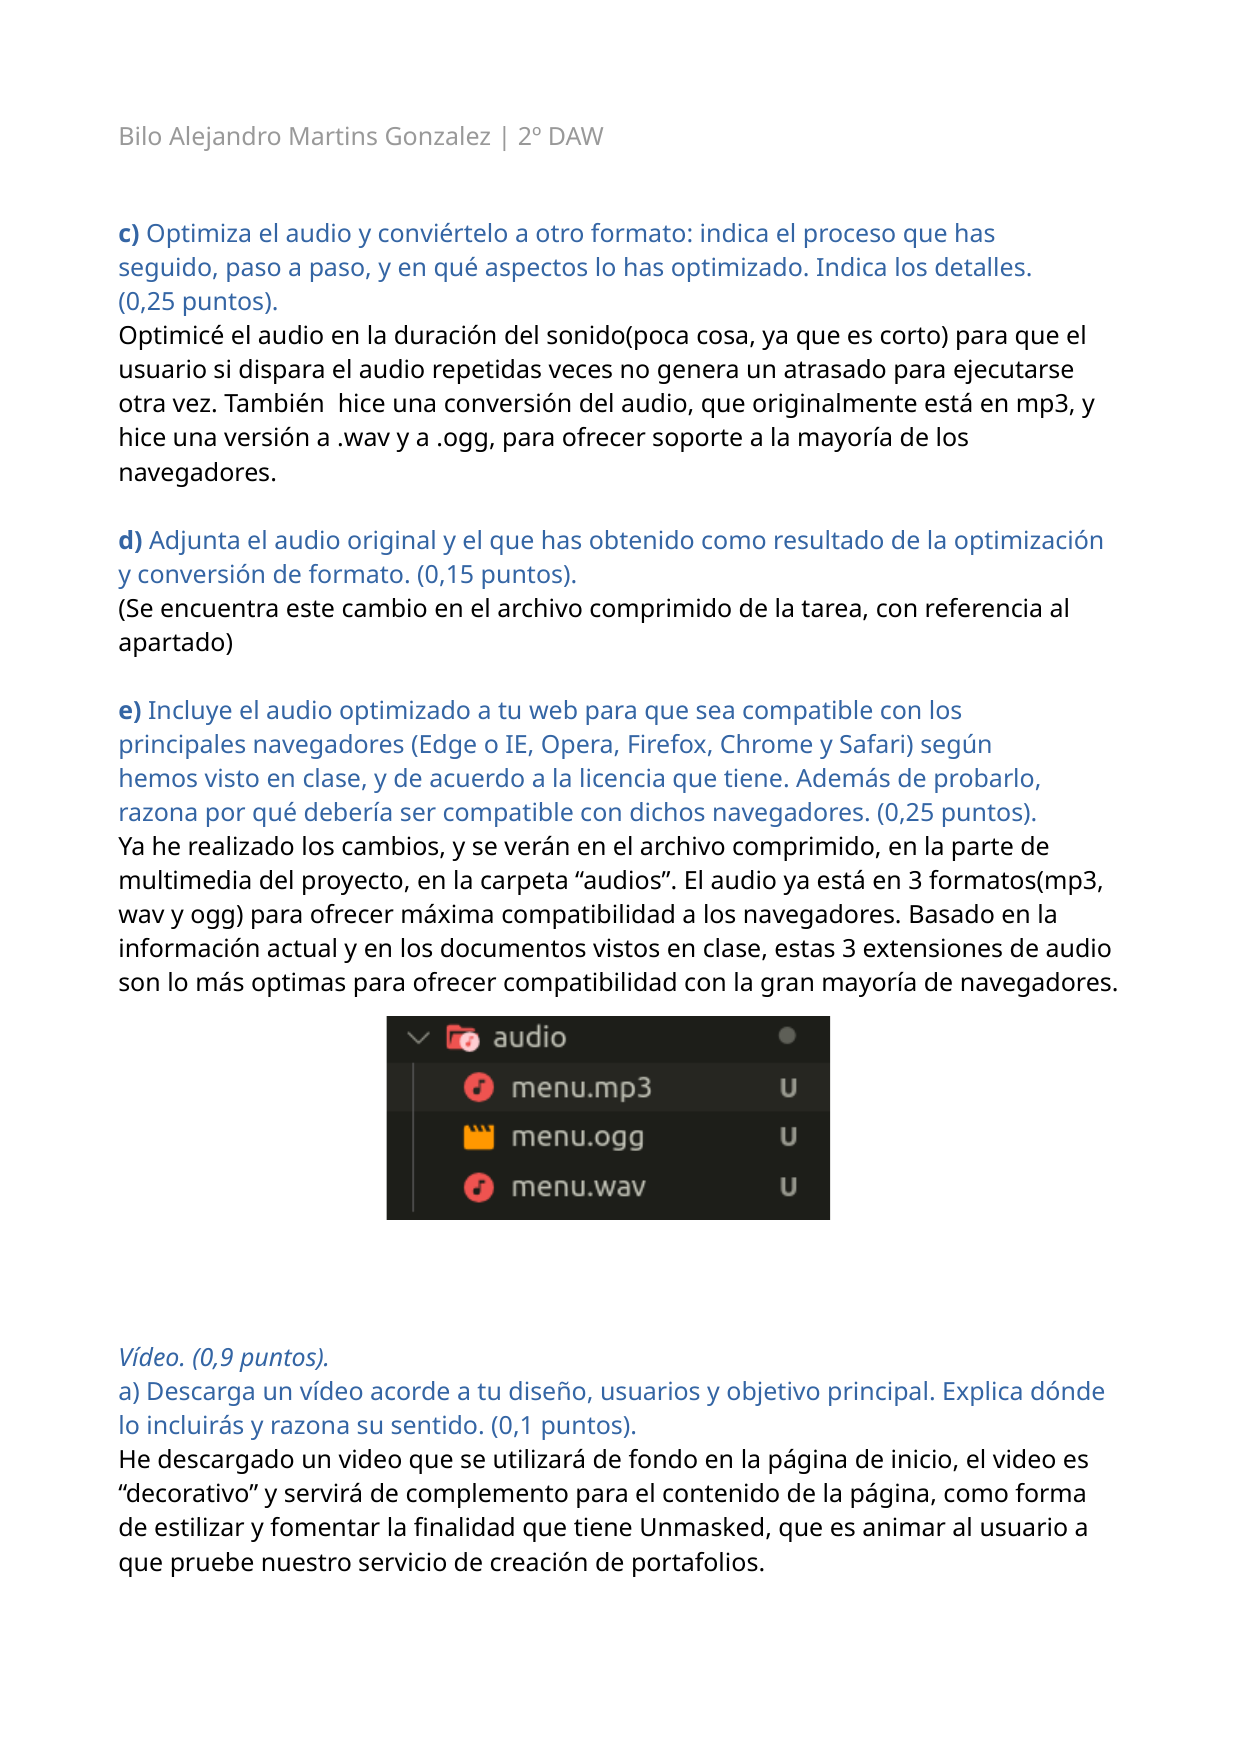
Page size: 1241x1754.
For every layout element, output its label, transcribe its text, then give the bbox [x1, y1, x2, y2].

text Optimicé el audio en la duración del sonido(poca cosa, ya que es corto) para que el usuario si dispara el audio repetidas veces no genera un atrasado para ejecutarse otra vez. También hice una conversión del audio, que originalmente está en mp3, y hice una versión a .wav y a .ogg, para ofrecer soporte a la mayoría de los navegadores. [118, 318, 1122, 488]
text y conversión de formato. (0,15 puntos). [118, 556, 1122, 590]
text (Se encuentra este cambio en el archivo comprimido de la tarea, con referencia al apartado) [118, 590, 1122, 658]
text principales navegadores (Edge o IE, Opera, Firefox, Chrome y Safari) según [118, 727, 1122, 761]
text lo incluirás y razona su sentido. (0,1 puntos). [118, 1408, 1122, 1442]
text Vídeo. (0,9 puntos). [118, 1340, 1122, 1374]
text Ya he realizado los cambios, y se verán en el archivo comprimido, en la parte de multimedia del proyecto, en la carpeta “audios”. El audio ya está en 3 formatos(mp3, wav y ogg) para ofrecer máxima compatibilidad a los navegadores. Basado en la información actual y en los documentos vistos en clase, estas 3 extensiones de audio son lo más optimas para ofrecer compatibilidad con la gran mayoría de navegadores. [118, 829, 1122, 999]
text hemos visto en clase, y de acuerdo a la licencia que tiene. Además de probarlo, [118, 761, 1122, 795]
text a) Descarga un vídeo acorde a tu diseño, usuarios y objetivo principal. Explica dónde [118, 1374, 1122, 1408]
text seguido, paso a paso, y en qué aspectos lo has optimizado. Indica los detalles. [118, 250, 1122, 284]
picture [386, 1016, 831, 1220]
text razona por qué debería ser compatible con dichos navegadores. (0,25 puntos). [118, 795, 1122, 829]
text d) Adjunta el audio original y el que has obtenido como resultado de la optimización [118, 522, 1122, 556]
text He descargado un video que se utilizará de fondo en la página de inicio, el video es “decorativo” y servirá de complemento para el contenido de la página, como forma de estilizar y fomentar la finalidad que tiene Unmasked, que es animar al usuario a que pruebe nuestro servicio de creación de portafolios. [118, 1442, 1122, 1578]
text e) Incluye el audio optimizado a tu web para que sea compatible con los [118, 693, 1122, 727]
text (0,25 puntos). [118, 284, 1122, 318]
text c) Optimiza el audio y conviértelo a otro formato: indica el proceso que has [118, 216, 1122, 250]
